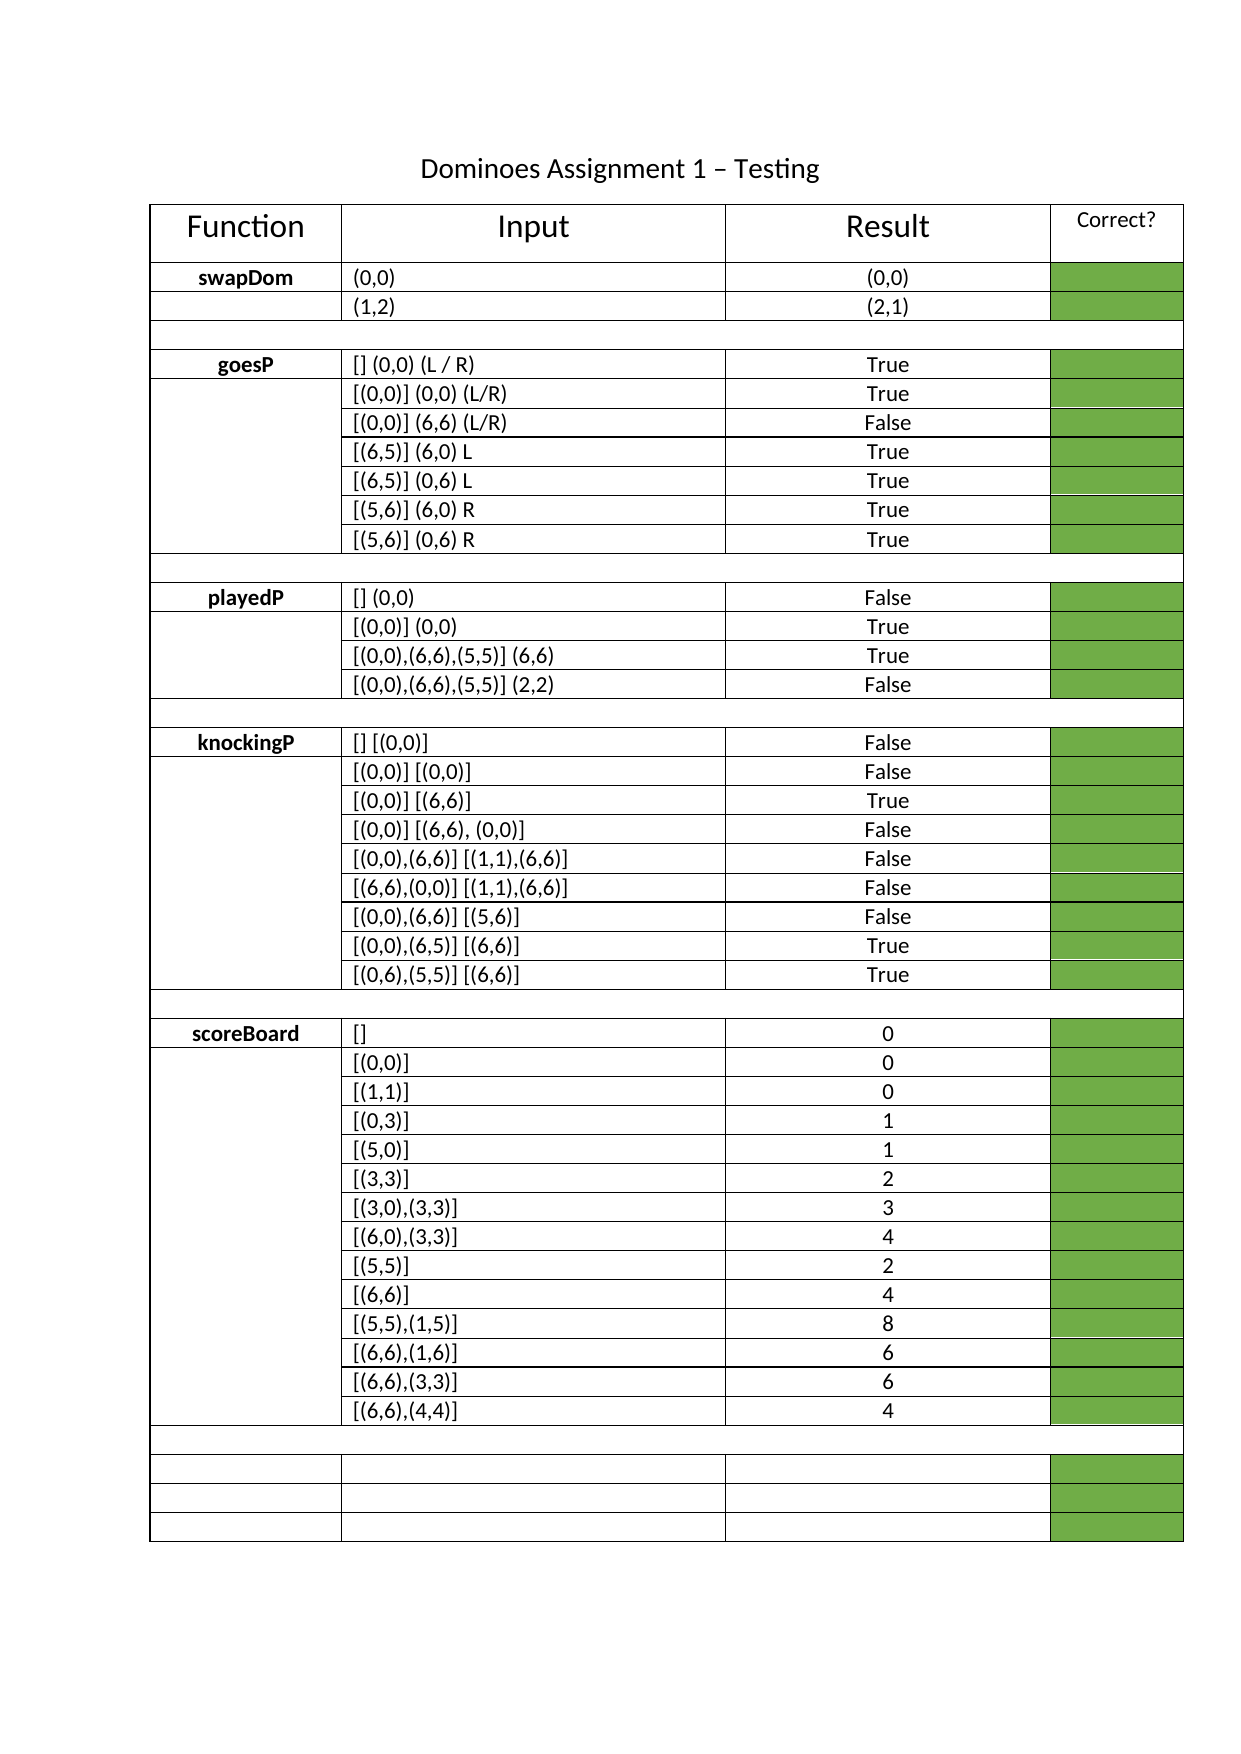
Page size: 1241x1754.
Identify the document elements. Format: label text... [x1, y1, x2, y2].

table_cell [151, 1513, 341, 1541]
table_cell True [726, 932, 1050, 959]
table_cell [(5,5),(1,5)] [342, 1309, 725, 1337]
table_cell [1051, 438, 1183, 466]
table_cell [(1,1)] [342, 1077, 725, 1105]
table_cell [(3,0),(3,3)] [342, 1193, 725, 1221]
table_cell knockingP [151, 728, 341, 756]
table_cell True [726, 350, 1050, 378]
table_cell [(5,5)] [342, 1251, 725, 1279]
table_cell [1051, 1077, 1183, 1105]
table_cell [151, 1426, 1183, 1454]
table_cell True [726, 786, 1050, 814]
table_cell [(6,6),(1,6)] [342, 1339, 725, 1366]
table_cell [1051, 1484, 1183, 1512]
table_cell [1051, 1019, 1183, 1047]
table_cell [1051, 409, 1183, 436]
table_cell 2 [726, 1164, 1050, 1192]
table_cell [1051, 1513, 1183, 1541]
table_header Function [151, 205, 341, 262]
table_cell [(0,0)] (0,0) (L/R) [342, 379, 725, 407]
table_cell False [726, 844, 1050, 872]
table_cell [(5,0)] [342, 1135, 725, 1163]
table_cell [1051, 1251, 1183, 1279]
table_cell False [726, 728, 1050, 756]
table_cell [(6,6),(0,0)] [(1,1),(6,6)] [342, 874, 725, 901]
table_cell 3 [726, 1193, 1050, 1221]
table_cell [1051, 1339, 1183, 1366]
table_cell [1051, 786, 1183, 814]
table_cell [1051, 932, 1183, 959]
table_cell [(5,6)] (0,6) R [342, 525, 725, 553]
table_cell 4 [726, 1222, 1050, 1250]
table_cell 4 [726, 1280, 1050, 1308]
table_cell [151, 699, 1183, 727]
table_cell [(0,0)] [(0,0)] [342, 757, 725, 785]
table_cell [1051, 379, 1183, 407]
table_cell [1051, 670, 1183, 698]
table_cell [(6,5)] (0,6) L [342, 467, 725, 494]
table_cell 8 [726, 1309, 1050, 1337]
table_cell [151, 612, 341, 698]
table_cell [1051, 1193, 1183, 1221]
table_cell [] [(0,0)] [342, 728, 725, 756]
table_cell [(0,0)] [(6,6)] [342, 786, 725, 814]
table_cell False [726, 409, 1050, 436]
table_cell 6 [726, 1368, 1050, 1396]
table_header Correct? [1051, 205, 1183, 262]
table_cell False [726, 583, 1050, 611]
table_cell False [726, 903, 1050, 931]
table_header Result [726, 205, 1050, 262]
table_cell [(0,0),(6,6)] [(1,1),(6,6)] [342, 844, 725, 872]
table_cell (0,0) [726, 263, 1050, 291]
table_cell [(6,6),(4,4)] [342, 1397, 725, 1424]
table_cell [1051, 1368, 1183, 1396]
table_cell goesP [151, 350, 341, 378]
table_cell [1051, 641, 1183, 669]
table_cell [(0,0)] [342, 1048, 725, 1076]
table_cell [(5,6)] (6,0) R [342, 496, 725, 524]
table_cell False [726, 670, 1050, 698]
table_cell [(6,5)] (6,0) L [342, 438, 725, 466]
table_cell [1051, 844, 1183, 872]
table_cell [(3,3)] [342, 1164, 725, 1192]
table_cell [1051, 874, 1183, 901]
table_cell True [726, 496, 1050, 524]
table_cell [1051, 496, 1183, 524]
table_cell [151, 757, 341, 989]
table_cell [] (0,0) (L / R) [342, 350, 725, 378]
table_cell 6 [726, 1339, 1050, 1366]
table_cell [1051, 1455, 1183, 1483]
table_cell [151, 990, 1183, 1018]
table_cell [1051, 815, 1183, 843]
table_cell True [726, 641, 1050, 669]
table_cell 0 [726, 1077, 1050, 1105]
table_cell 1 [726, 1106, 1050, 1134]
table_cell [1051, 1222, 1183, 1250]
table_cell 4 [726, 1397, 1050, 1424]
table_cell [1051, 728, 1183, 756]
table_cell [(0,6),(5,5)] [(6,6)] [342, 961, 725, 989]
table_cell True [726, 467, 1050, 494]
table_cell [1051, 263, 1183, 291]
table_cell [151, 379, 341, 553]
table_cell [1051, 1309, 1183, 1337]
table_cell [(6,6)] [342, 1280, 725, 1308]
table_cell [(6,0),(3,3)] [342, 1222, 725, 1250]
table_cell playedP [151, 583, 341, 611]
text Dominoes Assignment 1 – Testing [150, 150, 1090, 186]
table_cell [(0,0),(6,6),(5,5)] (6,6) [342, 641, 725, 669]
table_cell [726, 1484, 1050, 1512]
table_cell [1051, 757, 1183, 785]
table_cell [1051, 292, 1183, 320]
table_cell (1,2) [342, 292, 725, 320]
table_cell [1051, 1280, 1183, 1308]
table_cell [(0,0),(6,6),(5,5)] (2,2) [342, 670, 725, 698]
table_header Input [342, 205, 725, 262]
table_cell [1051, 903, 1183, 931]
table_cell [1051, 1164, 1183, 1192]
table_cell [1051, 1135, 1183, 1163]
table_cell False [726, 874, 1050, 901]
table_cell 1 [726, 1135, 1050, 1163]
table_cell [(0,3)] [342, 1106, 725, 1134]
table_cell True [726, 612, 1050, 640]
table_cell [(0,0)] [(6,6), (0,0)] [342, 815, 725, 843]
table_cell [342, 1484, 725, 1512]
table_cell [] (0,0) [342, 583, 725, 611]
table_cell True [726, 438, 1050, 466]
table_cell [1051, 612, 1183, 640]
table_cell [1051, 525, 1183, 553]
table_cell [(0,0)] (0,0) [342, 612, 725, 640]
table_cell [151, 554, 1183, 582]
table_cell [342, 1513, 725, 1541]
table_cell [151, 292, 341, 320]
table_cell [151, 1484, 341, 1512]
table_cell [(0,0),(6,6)] [(5,6)] [342, 903, 725, 931]
table_cell [1051, 583, 1183, 611]
table_cell True [726, 961, 1050, 989]
table_cell True [726, 525, 1050, 553]
table_cell [1051, 1048, 1183, 1076]
table_cell True [726, 379, 1050, 407]
table_cell [151, 1455, 341, 1483]
table_cell [151, 321, 1183, 349]
table_cell scoreBoard [151, 1019, 341, 1047]
table_cell [1051, 1397, 1183, 1424]
table_cell 0 [726, 1019, 1050, 1047]
table_cell [] [342, 1019, 725, 1047]
table_cell [1051, 1106, 1183, 1134]
table_cell [151, 1048, 341, 1424]
table_cell [1051, 961, 1183, 989]
table_cell [726, 1455, 1050, 1483]
table_cell [(0,0),(6,5)] [(6,6)] [342, 932, 725, 959]
table_cell [342, 1455, 725, 1483]
table_cell 0 [726, 1048, 1050, 1076]
table_cell [(6,6),(3,3)] [342, 1368, 725, 1396]
table_cell [726, 1513, 1050, 1541]
table_cell (2,1) [726, 292, 1050, 320]
table_cell swapDom [151, 263, 341, 291]
table_cell 2 [726, 1251, 1050, 1279]
table_cell False [726, 757, 1050, 785]
table_cell [(0,0)] (6,6) (L/R) [342, 409, 725, 436]
table_cell [1051, 350, 1183, 378]
table_cell False [726, 815, 1050, 843]
table_cell (0,0) [342, 263, 725, 291]
table_cell [1051, 467, 1183, 494]
